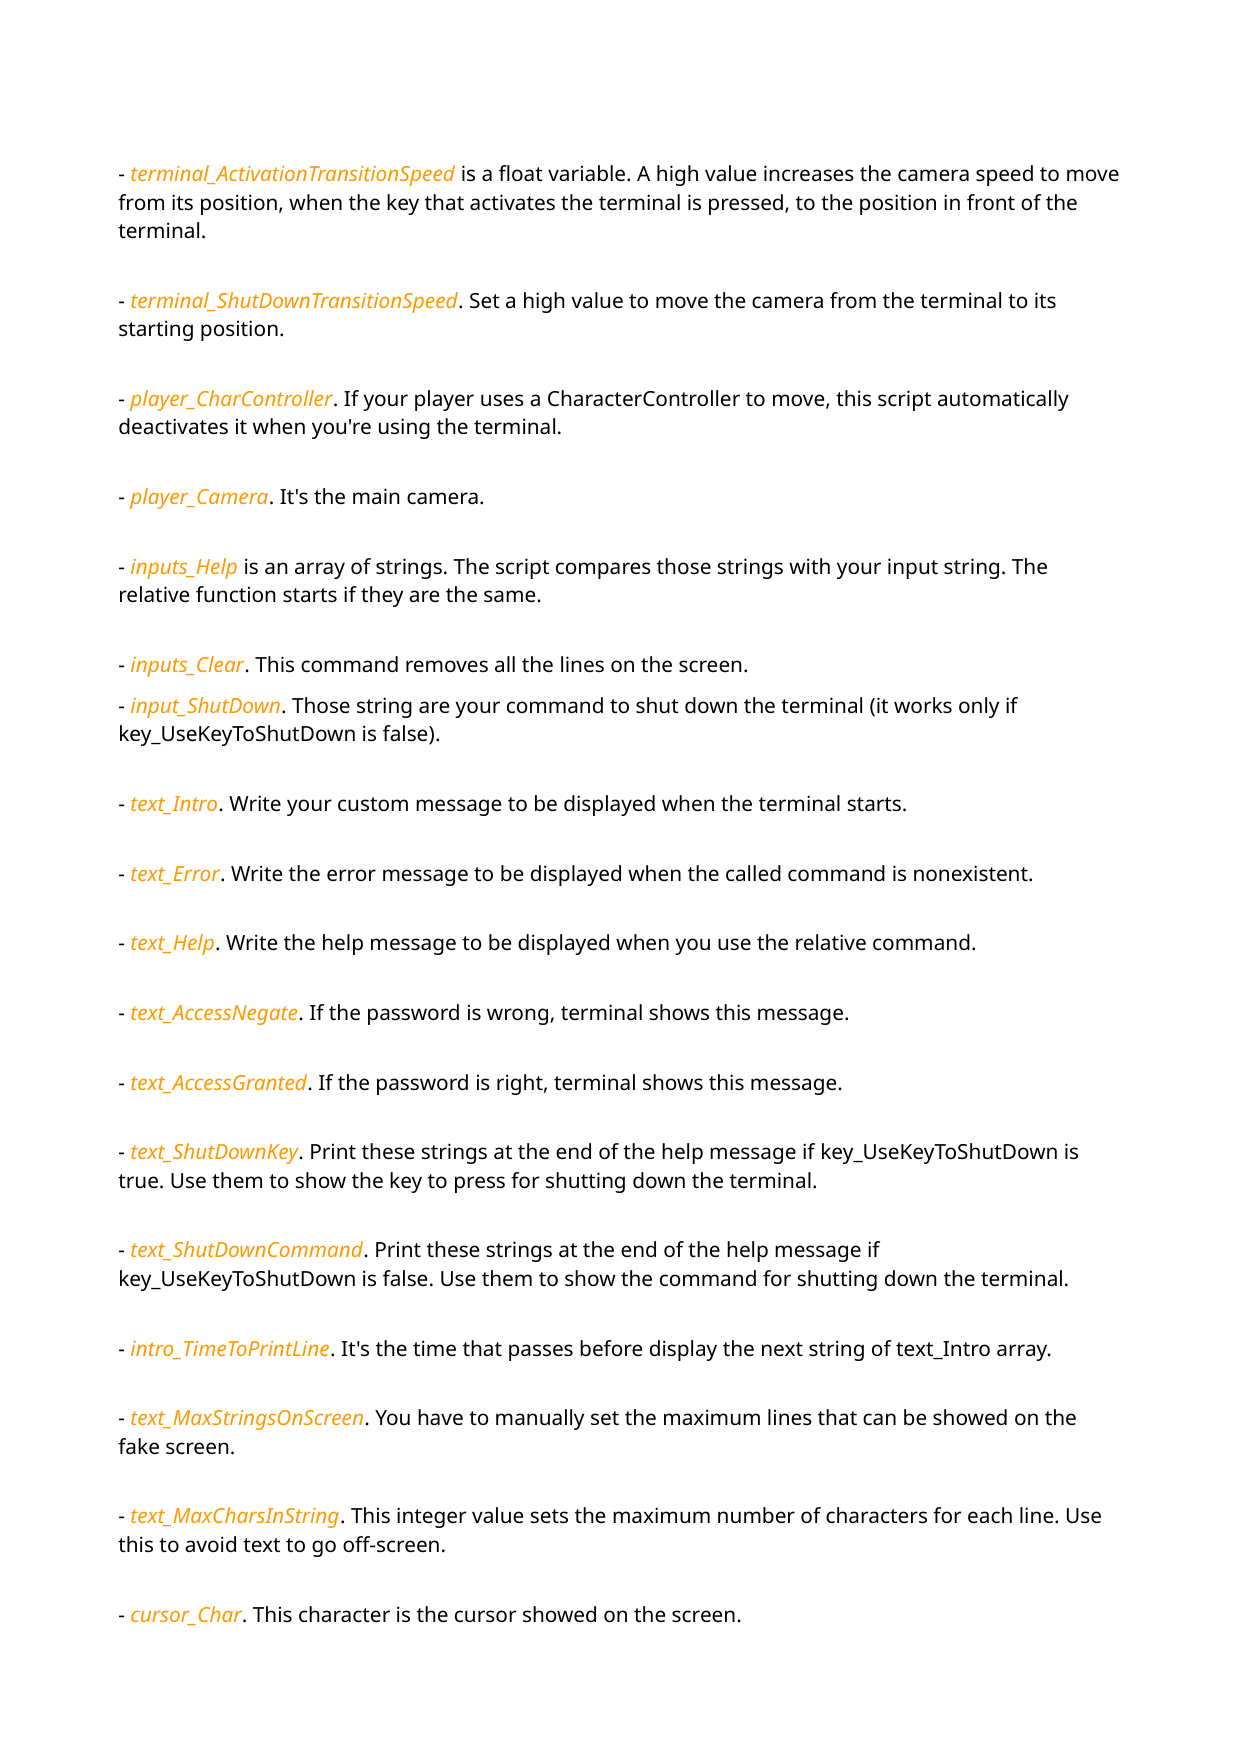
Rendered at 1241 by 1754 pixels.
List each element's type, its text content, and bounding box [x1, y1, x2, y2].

text - text_Help. Write the help message to be displayed when you use the relative command. [118, 928, 1122, 986]
text - player_CharController. If your player uses a CharacterController to move, this script automatically deactivates it when you're using the terminal. [118, 384, 1122, 470]
text - inputs_Clear. This command removes all the lines on the screen. [118, 650, 1122, 678]
text - inputs_Help is an array of strings. The script compares those strings with your input string. The relative function starts if they are the same. [118, 552, 1122, 637]
text - text_Intro. Write your custom message to be displayed when the terminal starts. [118, 789, 1122, 846]
text - terminal_ShutDownTransitionSpeed. Set a high value to move the camera from the terminal to its starting position. [118, 286, 1122, 372]
text - cursor_Char. This character is the cursor showed on the screen. [118, 1600, 1122, 1628]
text - text_AccessNegate. If the password is wrong, terminal shows this message. [118, 998, 1122, 1055]
text - text_MaxStringsOnScreen. You have to manually set the maximum lines that can be showed on the fake screen. [118, 1403, 1122, 1489]
text - text_ShutDownKey. Print these strings at the end of the help message if key_UseKeyToShutDown is true. Use them to show the key to press for shutting down the terminal. [118, 1137, 1122, 1223]
text - intro_TimeToPrintLine. It's the time that passes before display the next string of text_Intro array. [118, 1334, 1122, 1391]
text - text_MaxCharsInString. This integer value sets the maximum number of characters for each line. Use this to avoid text to go off-screen. [118, 1502, 1122, 1587]
text - input_ShutDown. Those string are your command to shut down the terminal (it works only if key_UseKeyToShutDown is false). [118, 691, 1122, 777]
text - player_Camera. It's the main camera. [118, 482, 1122, 539]
text [118, 118, 1122, 147]
text - text_Error. Write the error message to be displayed when the called command is nonexistent. [118, 859, 1122, 916]
text - text_AccessGranted. If the password is right, terminal shows this message. [118, 1068, 1122, 1125]
text - terminal_ActivationTransitionSpeed is a float variable. A high value increases the camera speed to move from its position, when the key that activates the terminal is pressed, to the position in front of the terminal. [118, 159, 1122, 273]
text - text_ShutDownCommand. Print these strings at the end of the help message if key_UseKeyToShutDown is false. Use them to show the command for shutting down the terminal. [118, 1236, 1122, 1321]
